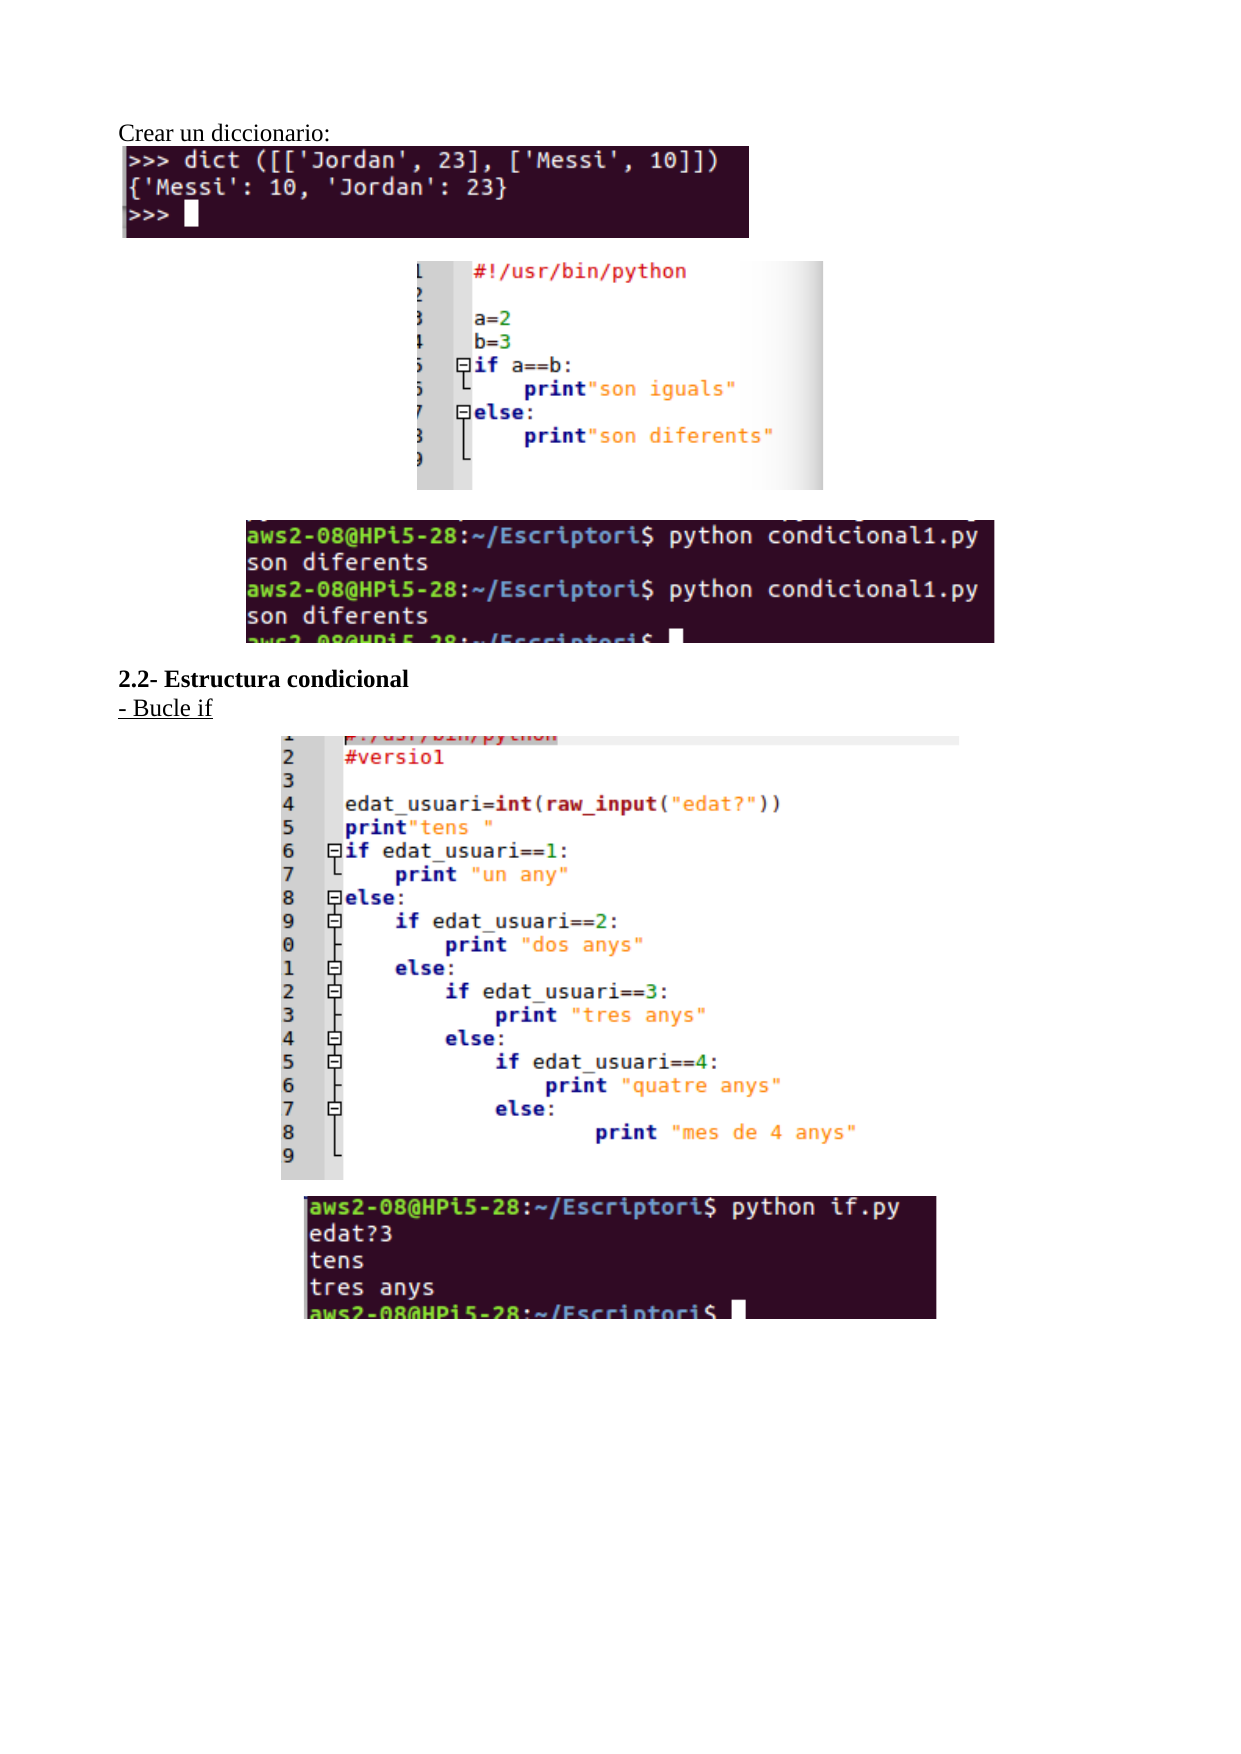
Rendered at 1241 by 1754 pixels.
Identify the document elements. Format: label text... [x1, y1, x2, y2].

picture [281, 736, 960, 1180]
text - Bucle if [118, 693, 1122, 722]
picture [417, 261, 824, 490]
text Crear un diccionario: [118, 118, 1122, 147]
picture [303, 1196, 937, 1319]
picture [246, 520, 995, 643]
text 2.2- Estructura condicional [118, 664, 1122, 693]
picture [122, 146, 749, 238]
